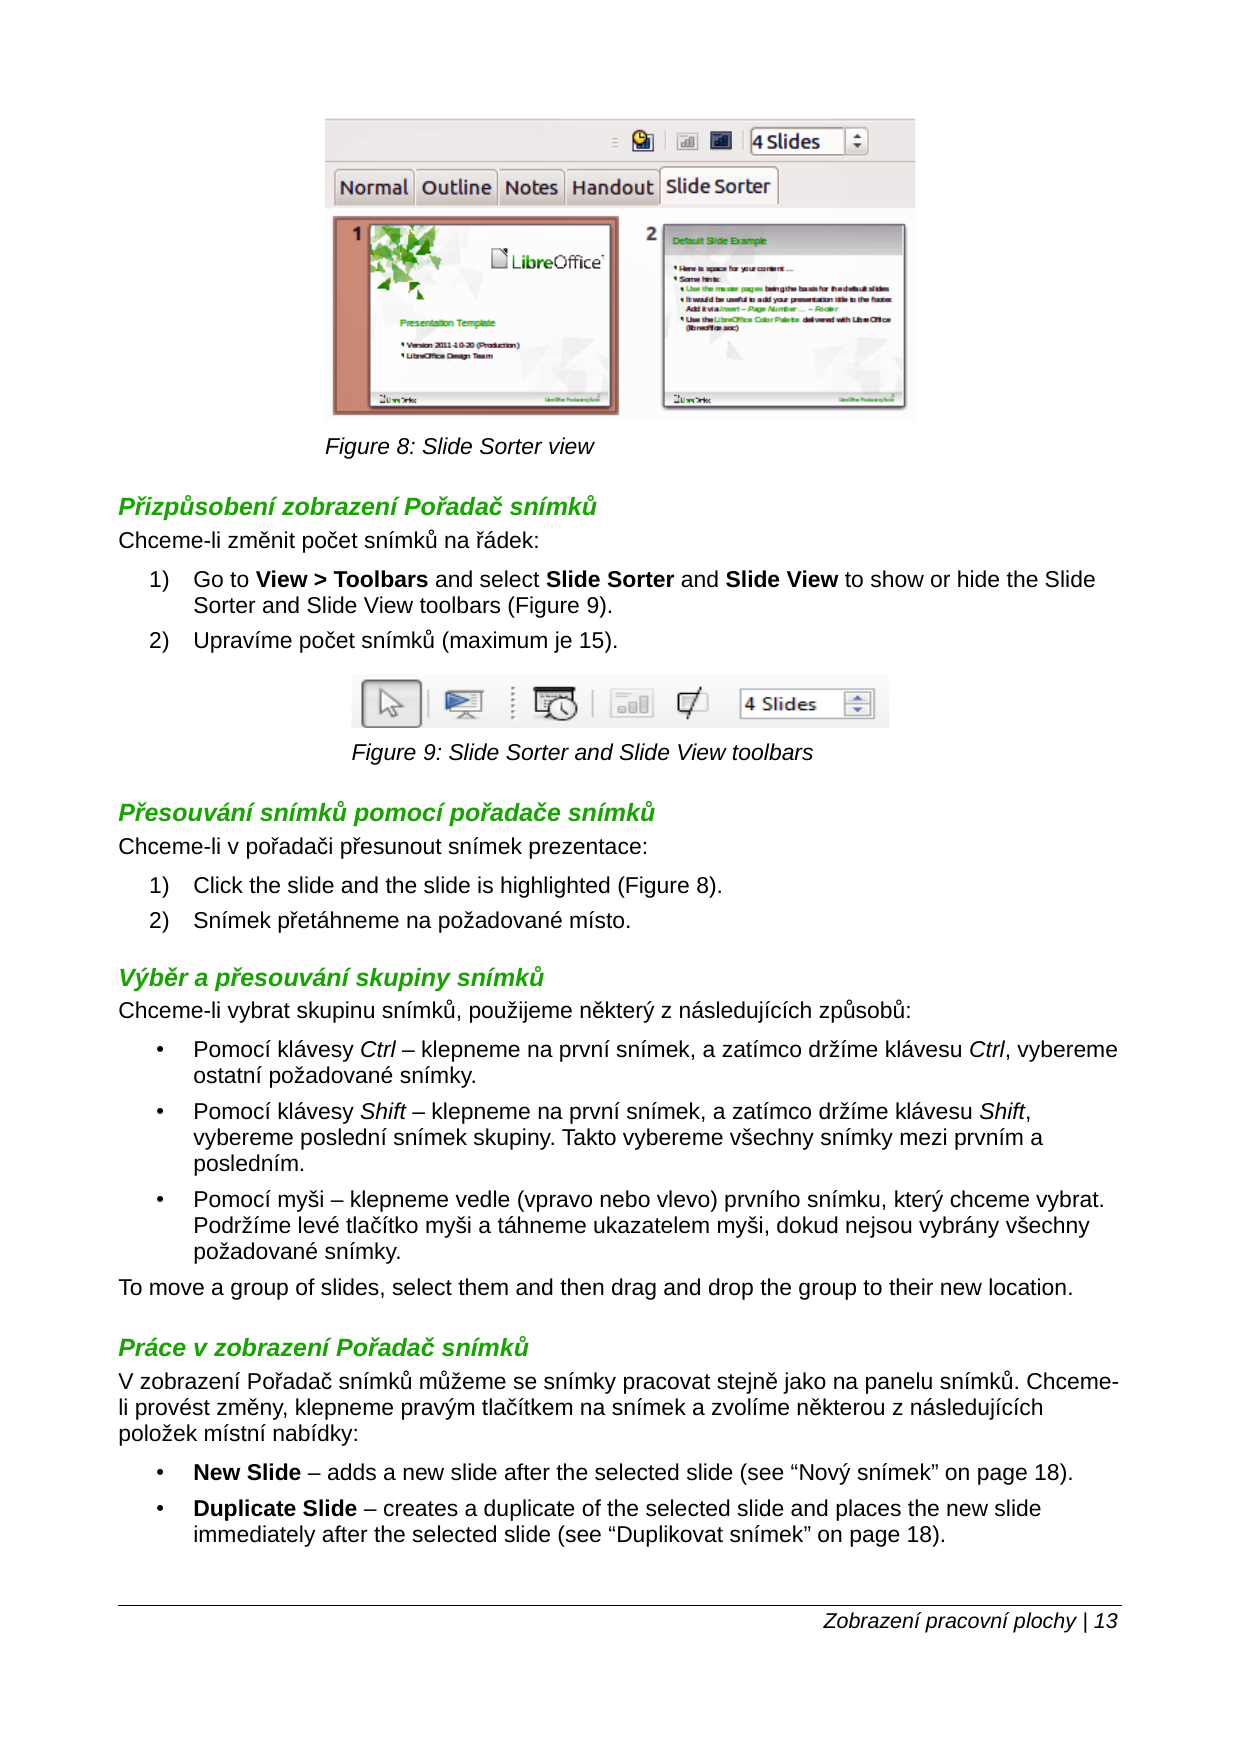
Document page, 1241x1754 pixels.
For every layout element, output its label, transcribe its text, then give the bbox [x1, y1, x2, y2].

list Chceme-li vybrat skupinu snímků, použijeme některý z následujících způsobů: [118, 997, 1122, 1024]
text Figure 9: Slide Sorter and Slide View toolbars [351, 739, 889, 765]
list Click the slide and the slide is highlighted (Figure 8). [169, 872, 1122, 898]
list Pomocí myši – klepneme vedle (vpravo nebo vlevo) prvního snímku, který chceme vybrat. Podržíme levé tlačítko myši a táhneme ukazatelem myši, dokud nejsou vybrány všechny požadované snímky. [156, 1186, 1122, 1265]
list Upravíme počet snímků (maximum je 15). [169, 627, 1122, 653]
subtitle Výběr a přesouvání skupiny snímků [118, 963, 1122, 991]
subtitle Práce v zobrazení Pořadač snímků [118, 1333, 1122, 1362]
list Snímek přetáhneme na požadované místo. [169, 907, 1122, 933]
list To move a group of slides, select them and then drag and drop the group to their new location. [118, 1273, 1122, 1300]
list Chceme-li změnit počet snímků na řádek: [118, 527, 1122, 553]
subtitle Přizpůsobení zobrazení Pořadač snímků [118, 492, 1122, 521]
list Duplicate Slide – creates a duplicate of the selected slide and places the new slide immediately after the selected slide (see “Duplicate slide” on page 17). [156, 1494, 1122, 1547]
list Pomocí klávesy Shift – klepneme na první snímek, a zatímco držíme klávesu Shift, vybereme poslední snímek skupiny. Takto vybereme všechny snímky mezi prvním a posledním. [156, 1098, 1122, 1177]
text V zobrazení Pořadač snímků můžeme se snímky pracovat stejně jako na panelu snímků. Chceme-li provést změny, klepneme pravým tlačítkem na snímek a zvolíme některou z následujících položek místní nabídky: [118, 1368, 1122, 1447]
subtitle Přesouvání snímků pomocí pořadače snímků [118, 798, 1122, 827]
list Go to View > Toolbars and select Slide Sorter and Slide View to show or hide the Slide Sorter and Slide View toolbars (Figure 9). [169, 566, 1122, 618]
list New Slide – adds a new slide after the selected slide (see “New slide” on page 16). [156, 1459, 1122, 1486]
text Figure 8: Slide Sorter view [325, 433, 916, 459]
list Pomocí klávesy Ctrl – klepneme na první snímek, a zatímco držíme klávesu Ctrl, vybereme ostatní požadované snímky. [156, 1036, 1122, 1089]
picture [325, 118, 916, 422]
list Chceme-li v pořadači přesunout snímek prezentace: [118, 833, 1122, 859]
